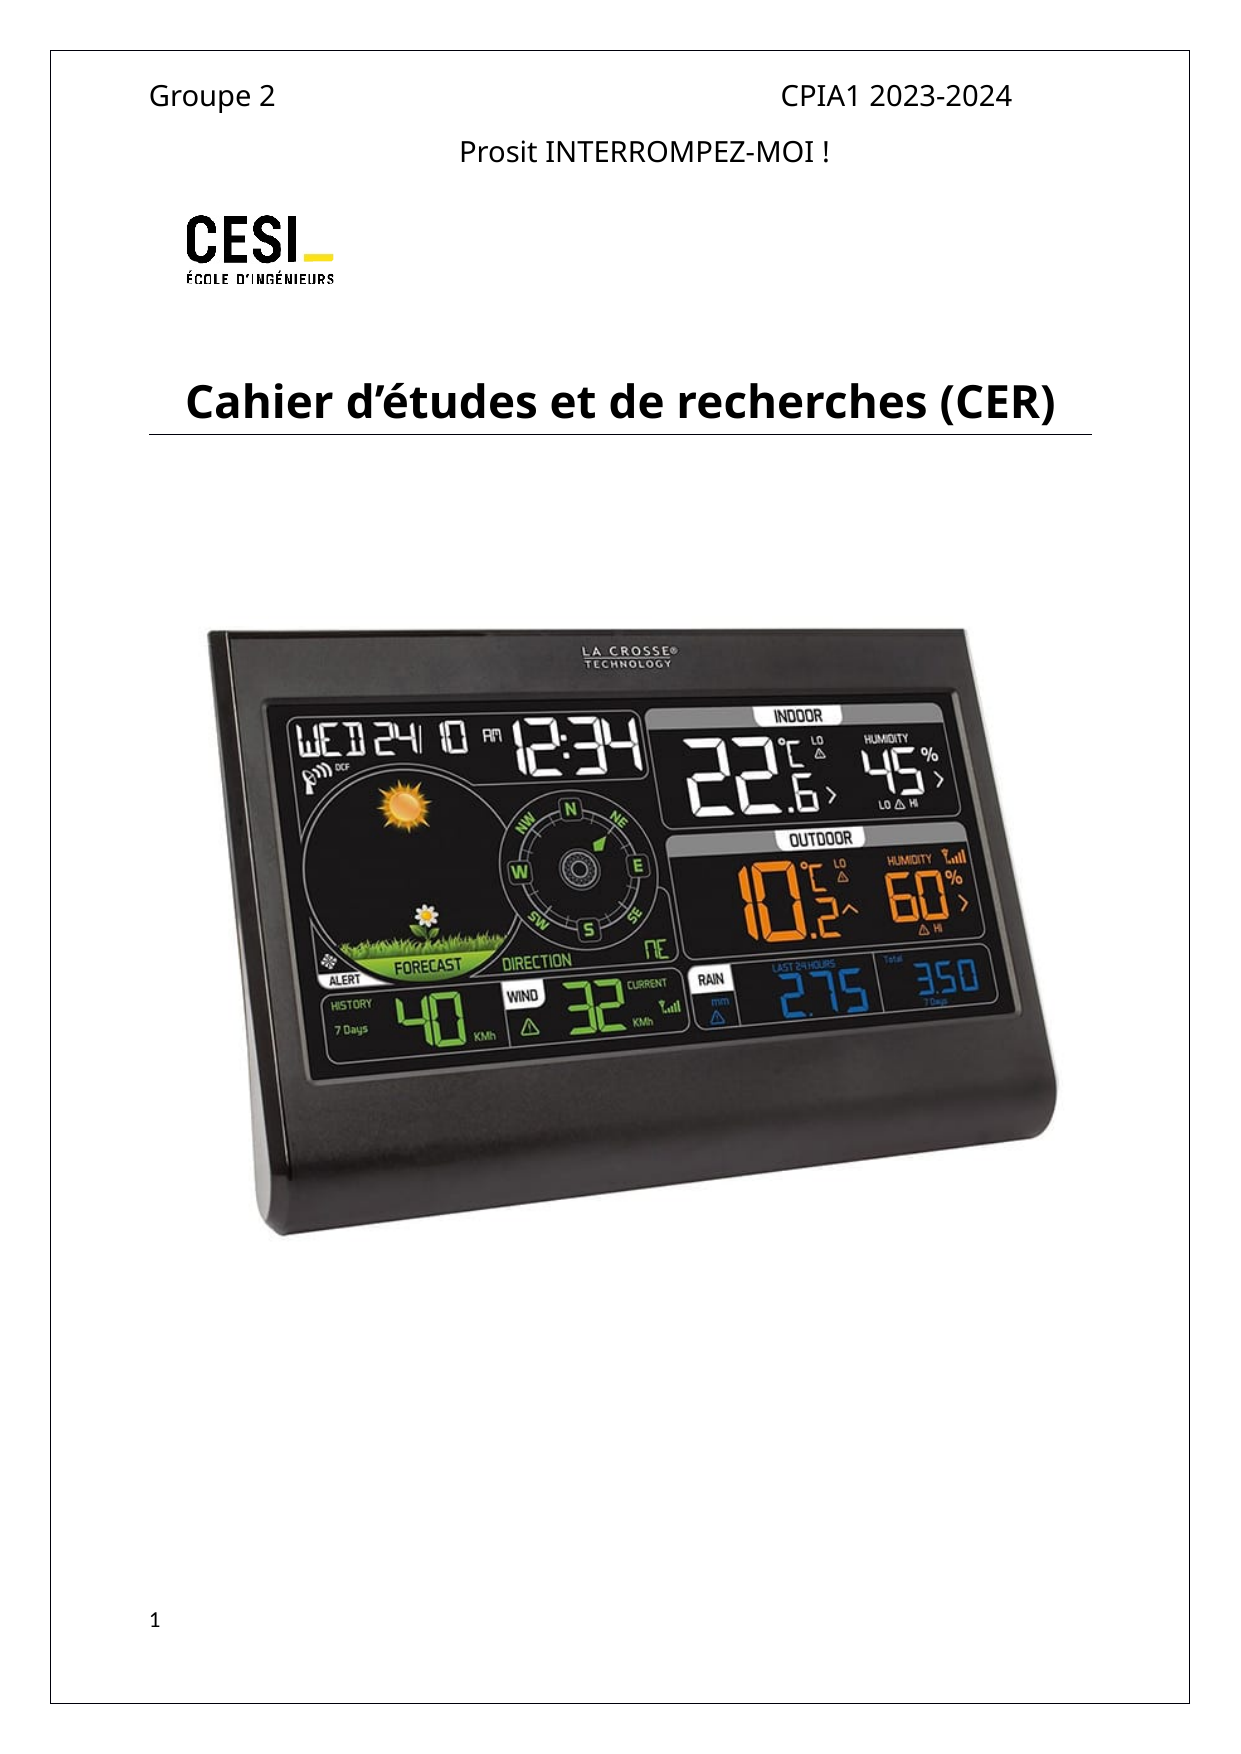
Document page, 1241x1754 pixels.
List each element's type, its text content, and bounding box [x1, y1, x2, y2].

text Cahier d’études et de recherches (CER) [149, 369, 1092, 434]
text Prosit INTERROMPEZ-MOI ! [149, 132, 1092, 171]
text Groupe 2 CPIA1 2023-2024 [149, 75, 1092, 115]
